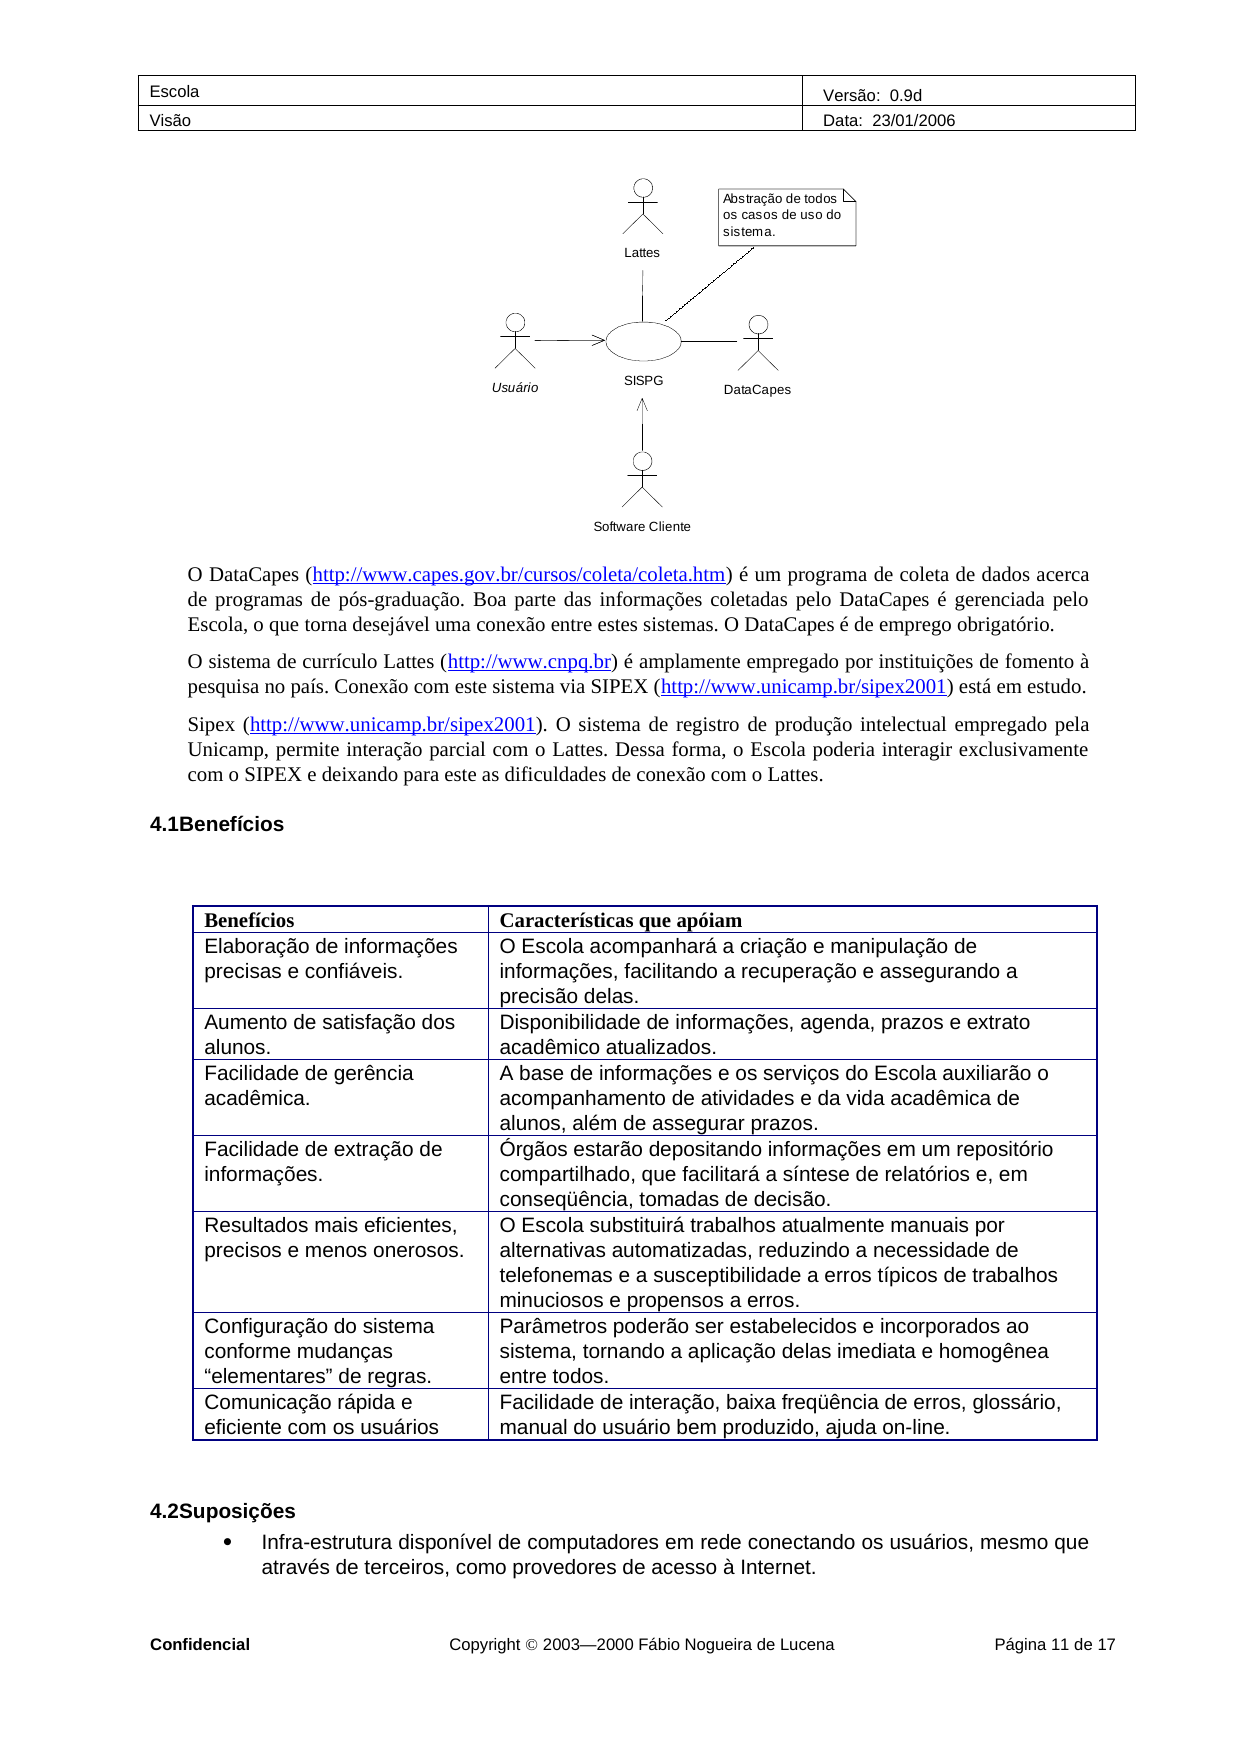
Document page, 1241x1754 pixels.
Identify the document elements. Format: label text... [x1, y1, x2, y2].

table_cell Aumento de satisfação dos alunos. [194, 1009, 488, 1059]
text O DataCapes (http://www.capes.gov.br/cursos/coleta/coleta.htm) é um programa de coleta de dados acerca de programas de pós-graduação. Boa parte das informações coletadas pelo DataCapes é gerenciada pelo Escola, o que torna desejável uma conexão entre estes sistemas. O DataCapes é de emprego obrigatório. [187, 561, 1090, 636]
table_cell Parâmetros poderão ser estabelecidos e incorporados ao sistema, tornando a aplicação delas imediata e homogênea entre todos. [489, 1313, 1096, 1388]
subtitle Benefícios [150, 811, 1090, 836]
table_cell Disponibilidade de informações, agenda, prazos e extrato acadêmico atualizados. [489, 1009, 1096, 1059]
table_cell Resultados mais eficientes, precisos e menos onerosos. [194, 1212, 488, 1312]
table_cell O Escola acompanhará a criação e manipulação de informações, facilitando a recuperação e assegurando a precisão delas. [489, 933, 1096, 1008]
table_header Características que apóiam [489, 907, 1096, 932]
text O sistema de currículo Lattes (http://www.cnpq.br) é amplamente empregado por instituições de fomento à pesquisa no país. Conexão com este sistema via SIPEX (http://www.unicamp.br/sipex2001) está em estudo. [187, 648, 1090, 698]
table_cell Órgãos estarão depositando informações em um repositório compartilhado, que facilitará a síntese de relatórios e, em conseqüência, tomadas de decisão. [489, 1136, 1096, 1211]
table_cell Facilidade de interação, baixa freqüência de erros, glossário, manual do usuário bem produzido, ajuda on-line. [489, 1389, 1096, 1439]
list Infra-estrutura disponível de computadores em rede conectando os usuários, mesmo que através de terceiros, como provedores de acesso à Internet. [224, 1529, 1090, 1579]
table_cell O Escola substituirá trabalhos atualmente manuais por alternativas automatizadas, reduzindo a necessidade de telefonemas e a susceptibilidade a erros típicos de trabalhos minuciosos e propensos a erros. [489, 1212, 1096, 1312]
table_header Benefícios [194, 907, 488, 932]
table_cell Facilidade de extração de informações. [194, 1136, 488, 1211]
table_cell Elaboração de informações precisas e confiáveis. [194, 933, 488, 1008]
table_cell Configuração do sistema conforme mudanças “elementares” de regras. [194, 1313, 488, 1388]
table_cell A base de informações e os serviços do Escola auxiliarão o acompanhamento de atividades e da vida acadêmica de alunos, além de assegurar prazos. [489, 1060, 1096, 1135]
table_cell Comunicação rápida e eficiente com os usuários [194, 1389, 488, 1439]
text Sipex (http://www.unicamp.br/sipex2001). O sistema de registro de produção intelectual empregado pela Unicamp, permite interação parcial com o Lattes. Dessa forma, o Escola poderia interagir exclusivamente com o SIPEX e deixando para este as dificuldades de conexão com o Lattes. [187, 711, 1090, 786]
subtitle Suposições [150, 1497, 1090, 1522]
table_cell Facilidade de gerência acadêmica. [194, 1060, 488, 1135]
